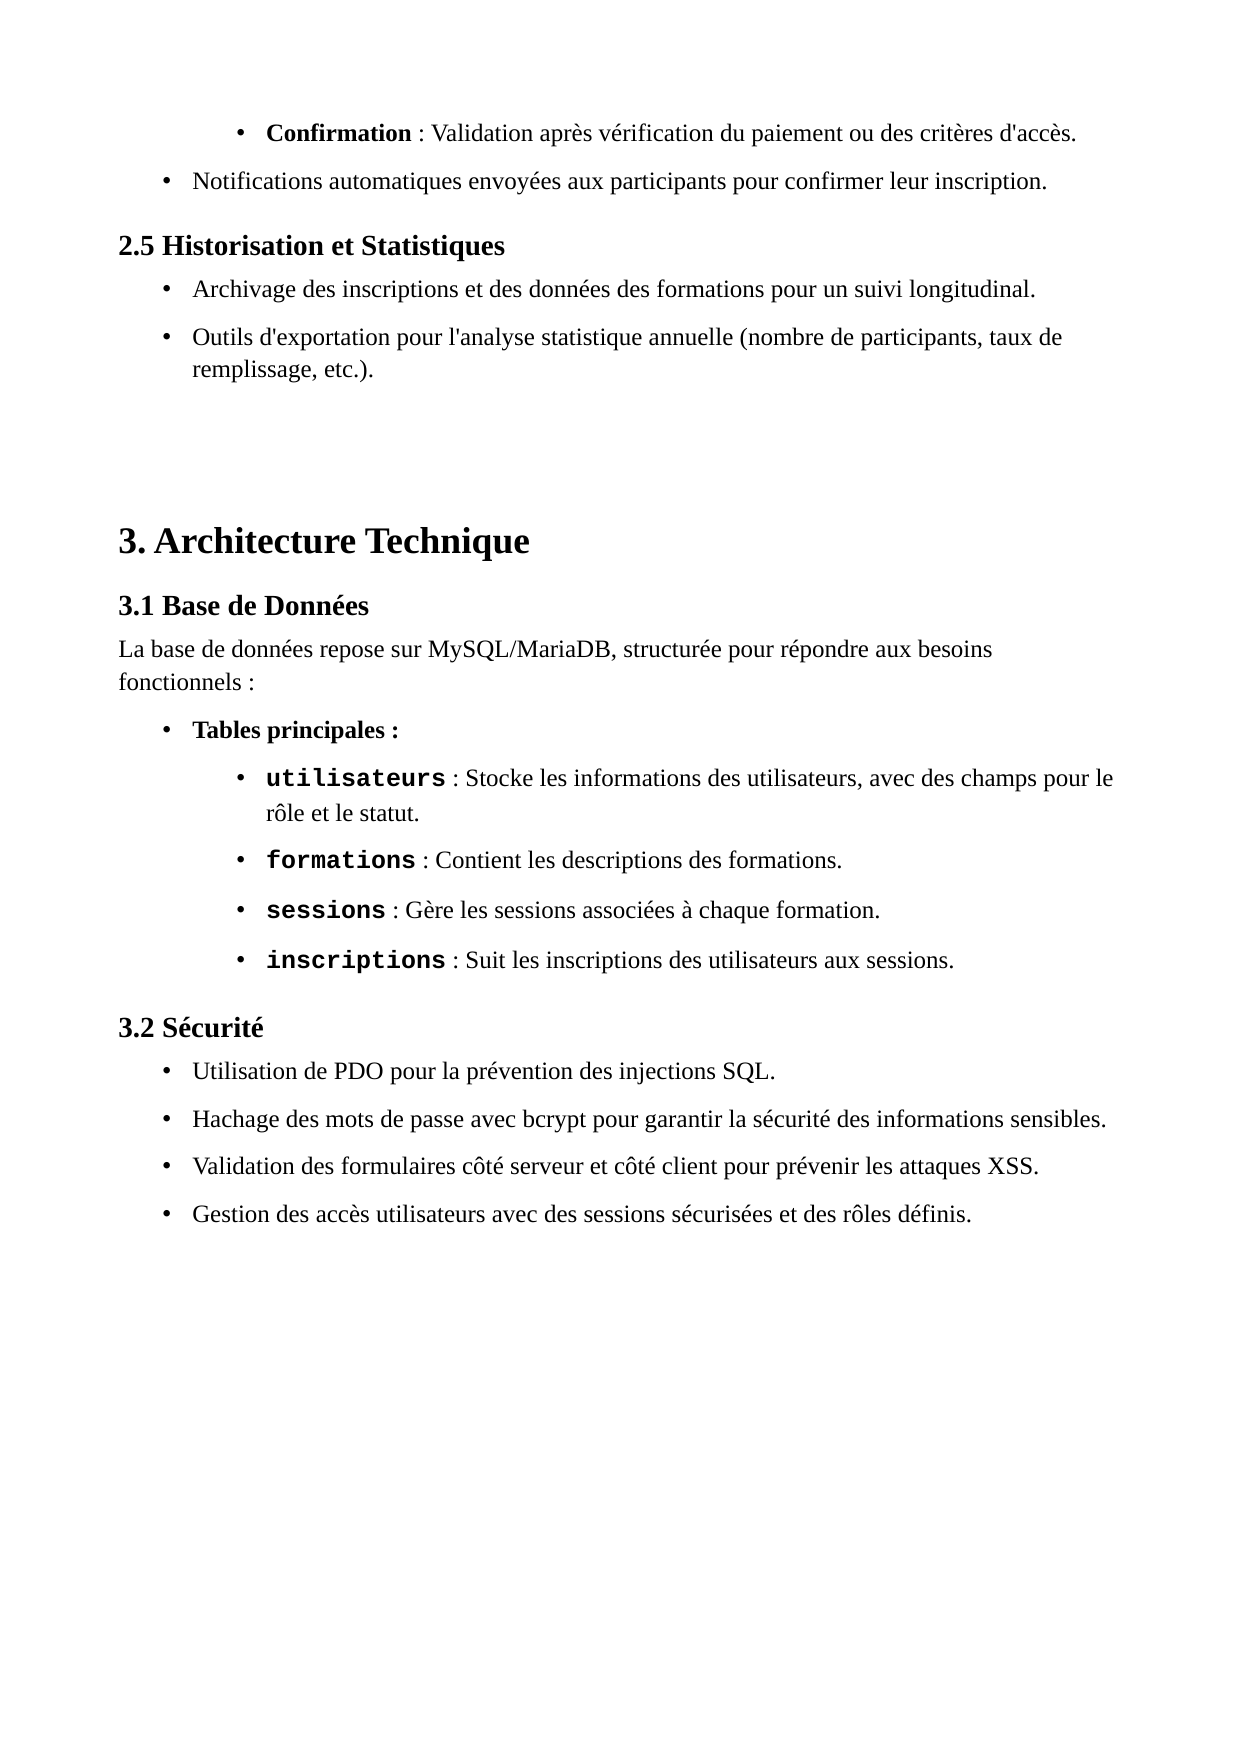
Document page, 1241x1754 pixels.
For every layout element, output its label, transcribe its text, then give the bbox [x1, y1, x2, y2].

subtitle 3.2 Sécurité [118, 1010, 1122, 1043]
list Notifications automatiques envoyées aux participants pour confirmer leur inscription. [162, 166, 1122, 194]
list Hachage des mots de passe avec bcrypt pour garantir la sécurité des informations sensibles. [162, 1104, 1122, 1132]
list Archivage des inscriptions et des données des formations pour un suivi longitudinal. [162, 274, 1122, 303]
list Validation des formulaires côté serveur et côté client pour prévenir les attaques XSS. [162, 1151, 1122, 1180]
list Outils d'exportation pour l'analyse statistique annuelle (nombre de participants, taux de remplissage, etc.). [162, 322, 1122, 383]
list Tables principales : [162, 715, 1122, 744]
subtitle 3.1 Base de Données [118, 588, 1122, 622]
list utilisateurs : Stocke les informations des utilisateurs, avec des champs pour le rôle et le statut. [236, 763, 1122, 827]
list Utilisation de PDO pour la prévention des injections SQL. [162, 1056, 1122, 1085]
subtitle 3. Architecture Technique [118, 518, 1122, 561]
list Gestion des accès utilisateurs avec des sessions sécurisées et des rôles définis. [162, 1199, 1122, 1228]
list Confirmation : Validation après vérification du paiement ou des critères d'accès. [236, 118, 1122, 147]
list inscriptions : Suit les inscriptions des utilisateurs aux sessions. [236, 945, 1122, 976]
subtitle 2.5 Historisation et Statistiques [118, 228, 1122, 261]
list formations : Contient les descriptions des formations. [236, 845, 1122, 876]
list sessions : Gère les sessions associées à chaque formation. [236, 895, 1122, 926]
text La base de données repose sur MySQL/MariaDB, structurée pour répondre aux besoins fonctionnels : [118, 634, 1122, 696]
